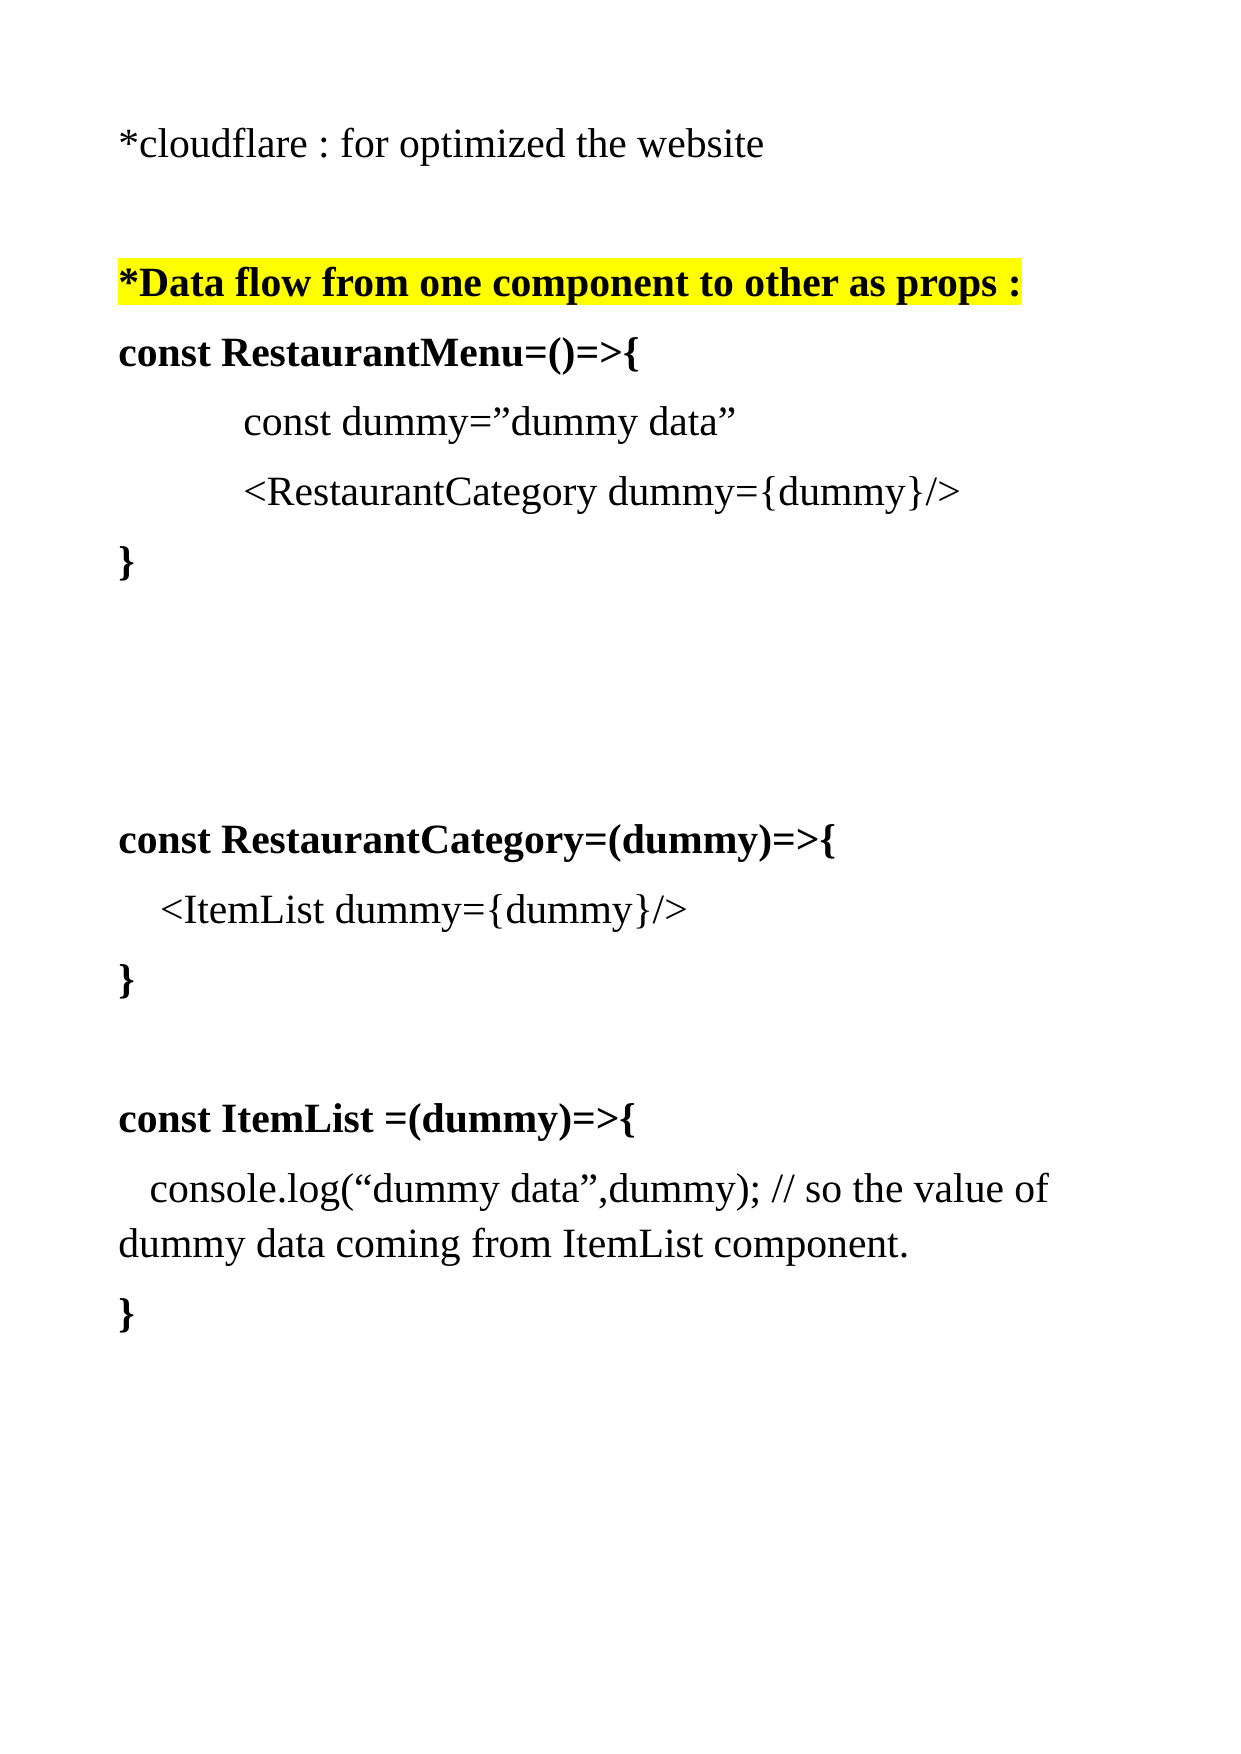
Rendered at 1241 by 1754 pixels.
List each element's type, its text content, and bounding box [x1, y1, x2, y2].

text const dummy=”dummy data” [118, 397, 1122, 445]
text console.log(“dummy data”,dummy); // so the value of dummy data coming from ItemList component. [118, 1163, 1122, 1266]
text <ItemList dummy={dummy}/> [118, 885, 1122, 933]
text *cloudflare : for optimized the website [118, 118, 1122, 166]
text const RestaurantCategory=(dummy)=>{ [118, 815, 1122, 863]
text } [118, 1288, 1122, 1336]
text *Data flow from one component to other as props : [118, 257, 1122, 305]
text } [118, 954, 1122, 1002]
text <RestaurantCategory dummy={dummy}/> [118, 467, 1122, 514]
text const ItemList =(dummy)=>{ [118, 1094, 1122, 1142]
text const RestaurantMenu=()=>{ [118, 327, 1122, 375]
text } [118, 536, 1122, 584]
